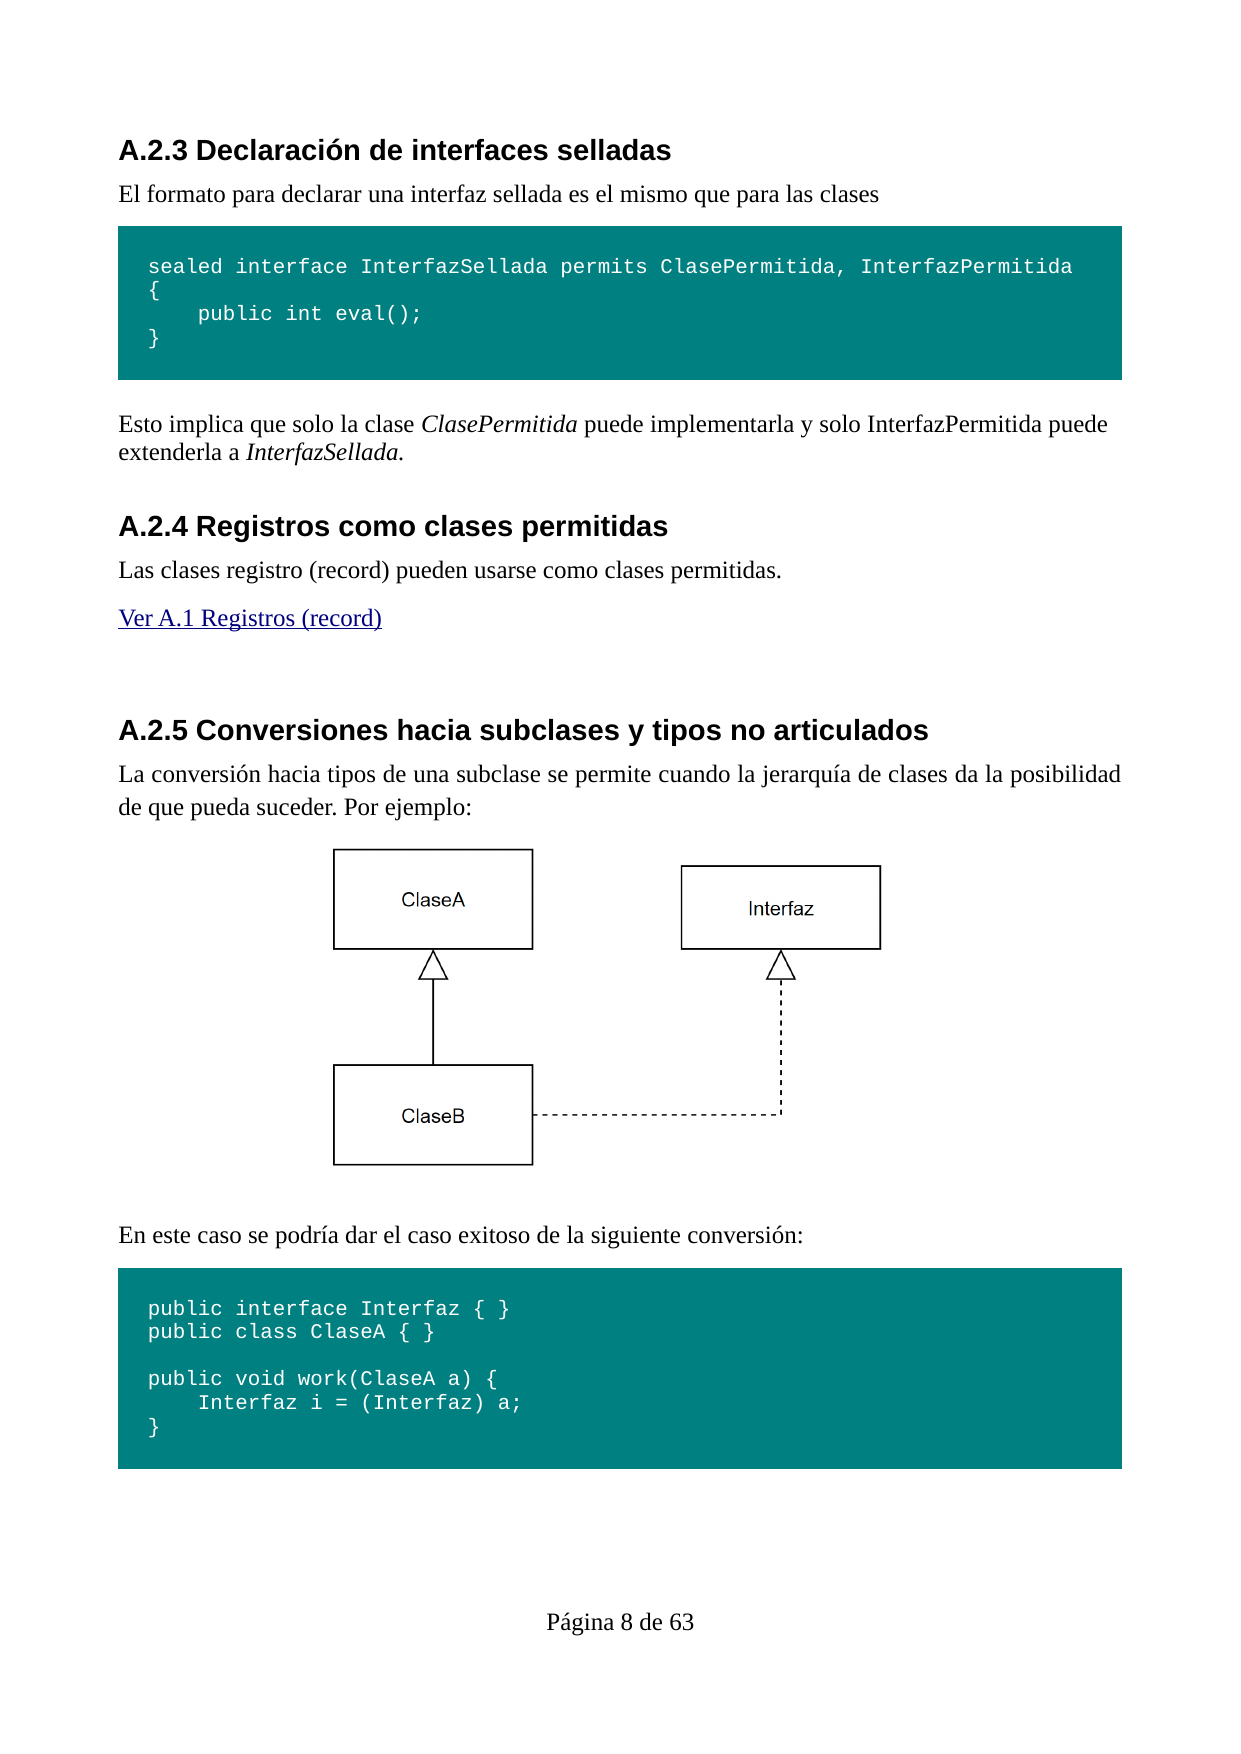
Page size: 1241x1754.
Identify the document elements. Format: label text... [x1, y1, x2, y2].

text } [118, 327, 1122, 380]
text En este caso se podría dar el caso exitoso de la siguiente conversión: [118, 1220, 1122, 1249]
text Ver A.1 Registros (record) [118, 603, 1122, 632]
text public interface Interfaz { } [118, 1268, 1122, 1321]
text La conversión hacia tipos de una subclase se permite cuando la jerarquía de clases da la posibilidad de que pueda suceder. Por ejemplo: [118, 759, 1122, 821]
text public class ClaseA { } [118, 1321, 1122, 1345]
subtitle A.2.4 Registros como clases permitidas [118, 509, 1122, 543]
text public int eval(); [118, 303, 1122, 327]
text Interfaz i = (Interfaz) a; [118, 1392, 1122, 1416]
text El formato para declarar una interfaz sellada es el mismo que para las clases [118, 179, 1122, 207]
text public void work(ClaseA a) { [118, 1368, 1122, 1392]
text } [118, 1416, 1122, 1469]
text Las clases registro (record) pueden usarse como clases permitidas. [118, 556, 1122, 584]
subtitle A.2.5 Conversiones hacia subclases y tipos no articulados [118, 713, 1122, 746]
picture [322, 841, 896, 1179]
text Esto implica que solo la clase ClasePermitida puede implementarla y solo InterfazPermitida puede extenderla a InterfazSellada. [118, 409, 1122, 466]
text sealed interface InterfazSellada permits ClasePermitida, InterfazPermitida { [118, 226, 1122, 303]
subtitle A.2.3 Declaración de interfaces selladas [118, 133, 1122, 166]
